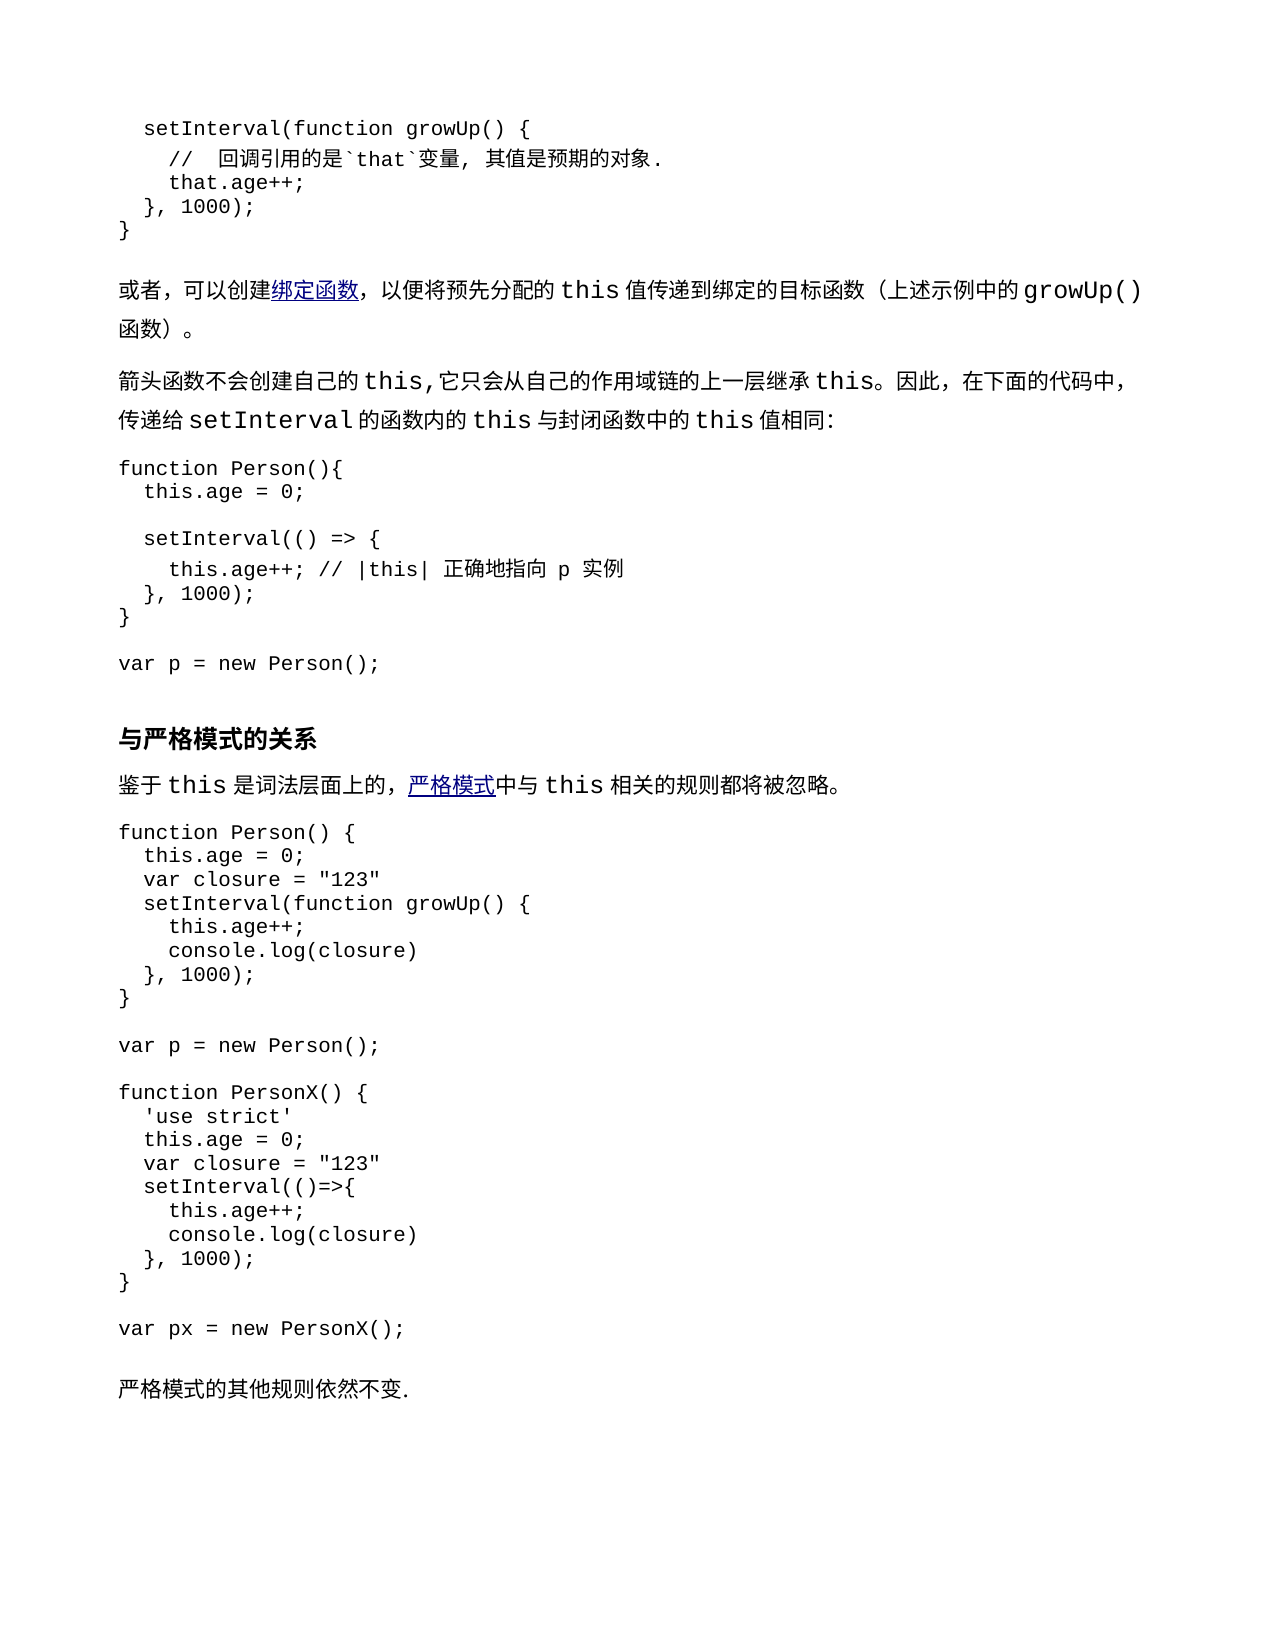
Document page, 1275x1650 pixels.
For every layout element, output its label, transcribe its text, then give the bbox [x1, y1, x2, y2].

text } [118, 606, 1157, 630]
text setInterval(()=>{ [118, 1177, 1157, 1200]
text this.age++; [118, 916, 1157, 940]
text } [118, 987, 1157, 1011]
text }, 1000); [118, 1247, 1157, 1271]
text var closure = "123" [118, 1153, 1157, 1177]
text function Person() { [118, 822, 1157, 846]
text setInterval(function growUp() { [118, 118, 1157, 142]
text console.log(closure) [118, 1224, 1157, 1247]
text 'use strict' [118, 1106, 1157, 1129]
text } [118, 1271, 1157, 1295]
text console.log(closure) [118, 940, 1157, 964]
text var closure = "123" [118, 869, 1157, 893]
text 鉴于 this 是词法层面上的，严格模式中与 this 相关的规则都将被忽略。 [118, 768, 1157, 801]
subtitle 与严格模式的关系 [118, 719, 1157, 755]
text 严格模式的其他规则依然不变. [118, 1372, 1157, 1403]
text // 回调引用的是`that`变量, 其值是预期的对象. [118, 142, 1157, 172]
text this.age = 0; [118, 481, 1157, 505]
text function Person(){ [118, 457, 1157, 481]
text setInterval(() => { [118, 528, 1157, 552]
text }, 1000); [118, 582, 1157, 606]
text this.age = 0; [118, 1129, 1157, 1153]
text 或者，可以创建绑定函数，以便将预先分配的this值传递到绑定的目标函数（上述示例中的growUp()函数）。 [118, 273, 1157, 343]
text this.age++; [118, 1200, 1157, 1224]
text setInterval(function growUp() { [118, 893, 1157, 916]
text var px = new PersonX(); [118, 1318, 1157, 1342]
text }, 1000); [118, 964, 1157, 987]
text var p = new Person(); [118, 1035, 1157, 1058]
text that.age++; [118, 172, 1157, 196]
text 箭头函数不会创建自己的this,它只会从自己的作用域链的上一层继承this。因此，在下面的代码中，传递给setInterval的函数内的this与封闭函数中的this值相同： [118, 364, 1157, 436]
text var p = new Person(); [118, 653, 1157, 677]
text }, 1000); [118, 196, 1157, 219]
text this.age++; // |this| 正确地指向 p 实例 [118, 552, 1157, 582]
text function PersonX() { [118, 1082, 1157, 1106]
text this.age = 0; [118, 846, 1157, 869]
text } [118, 219, 1157, 243]
